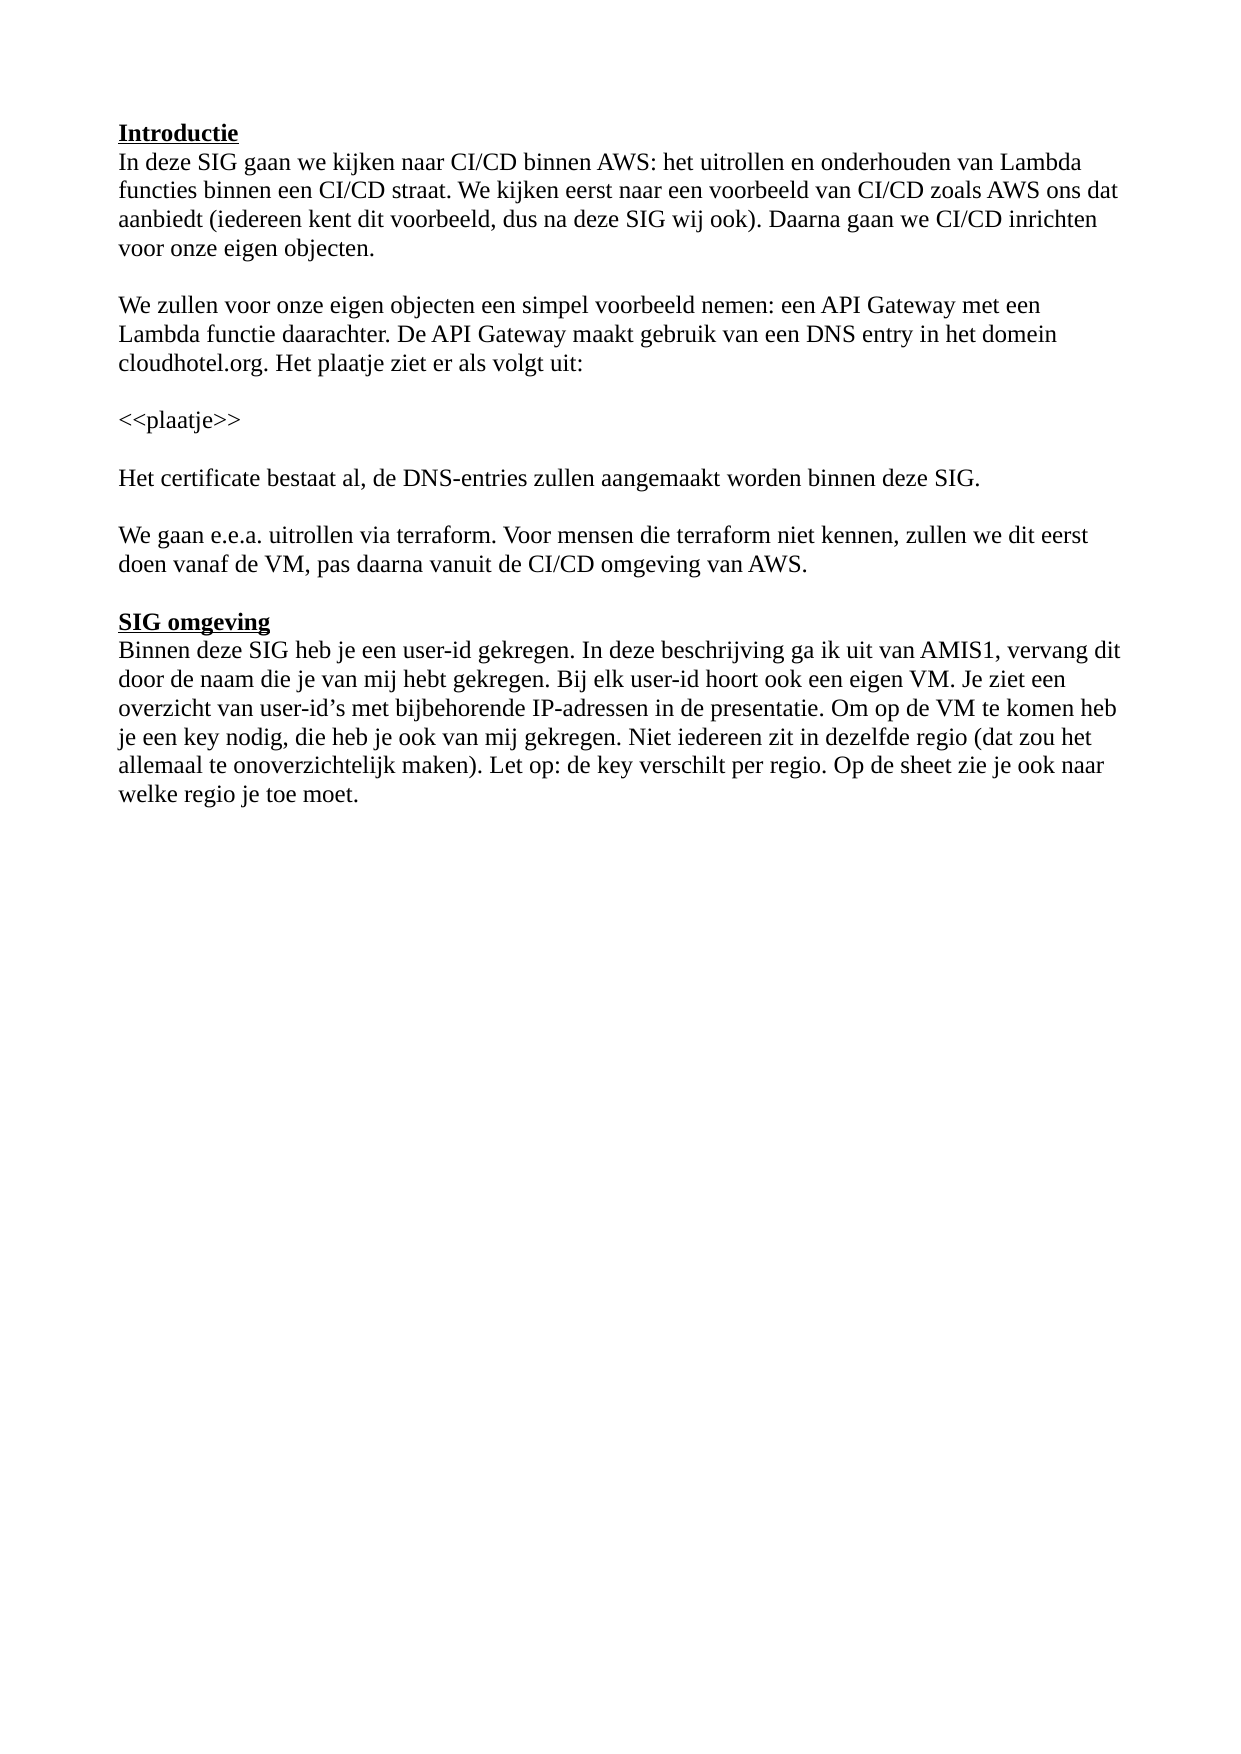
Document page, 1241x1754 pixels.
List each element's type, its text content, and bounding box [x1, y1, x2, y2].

text Binnen deze SIG heb je een user-id gekregen. In deze beschrijving ga ik uit van AMIS1, vervang dit door de naam die je van mij hebt gekregen. Bij elk user-id hoort ook een eigen VM. Je ziet een overzicht van user-id’s met bijbehorende IP-adressen in de presentatie. Om op de VM te komen heb je een key nodig, die heb je ook van mij gekregen. Niet iedereen zit in dezelfde regio (dat zou het allemaal te onoverzichtelijk maken). Let op: de key verschilt per regio. Op de sheet zie je ook naar welke regio je toe moet. [118, 636, 1122, 808]
text We gaan e.e.a. uitrollen via terraform. Voor mensen die terraform niet kennen, zullen we dit eerst doen vanaf de VM, pas daarna vanuit de CI/CD omgeving van AWS. [118, 521, 1122, 578]
text Het certificate bestaat al, de DNS-entries zullen aangemaakt worden binnen deze SIG. [118, 463, 1122, 492]
text SIG omgeving [118, 607, 1122, 636]
text In deze SIG gaan we kijken naar CI/CD binnen AWS: het uitrollen en onderhouden van Lambda functies binnen een CI/CD straat. We kijken eerst naar een voorbeeld van CI/CD zoals AWS ons dat aanbiedt (iedereen kent dit voorbeeld, dus na deze SIG wij ook). Daarna gaan we CI/CD inrichten voor onze eigen objecten. [118, 147, 1122, 262]
text <<plaatje>> [118, 406, 1122, 434]
text Introductie [118, 118, 1122, 147]
text We zullen voor onze eigen objecten een simpel voorbeeld nemen: een API Gateway met een Lambda functie daarachter. De API Gateway maakt gebruik van een DNS entry in het domein cloudhotel.org. Het plaatje ziet er als volgt uit: [118, 291, 1122, 377]
